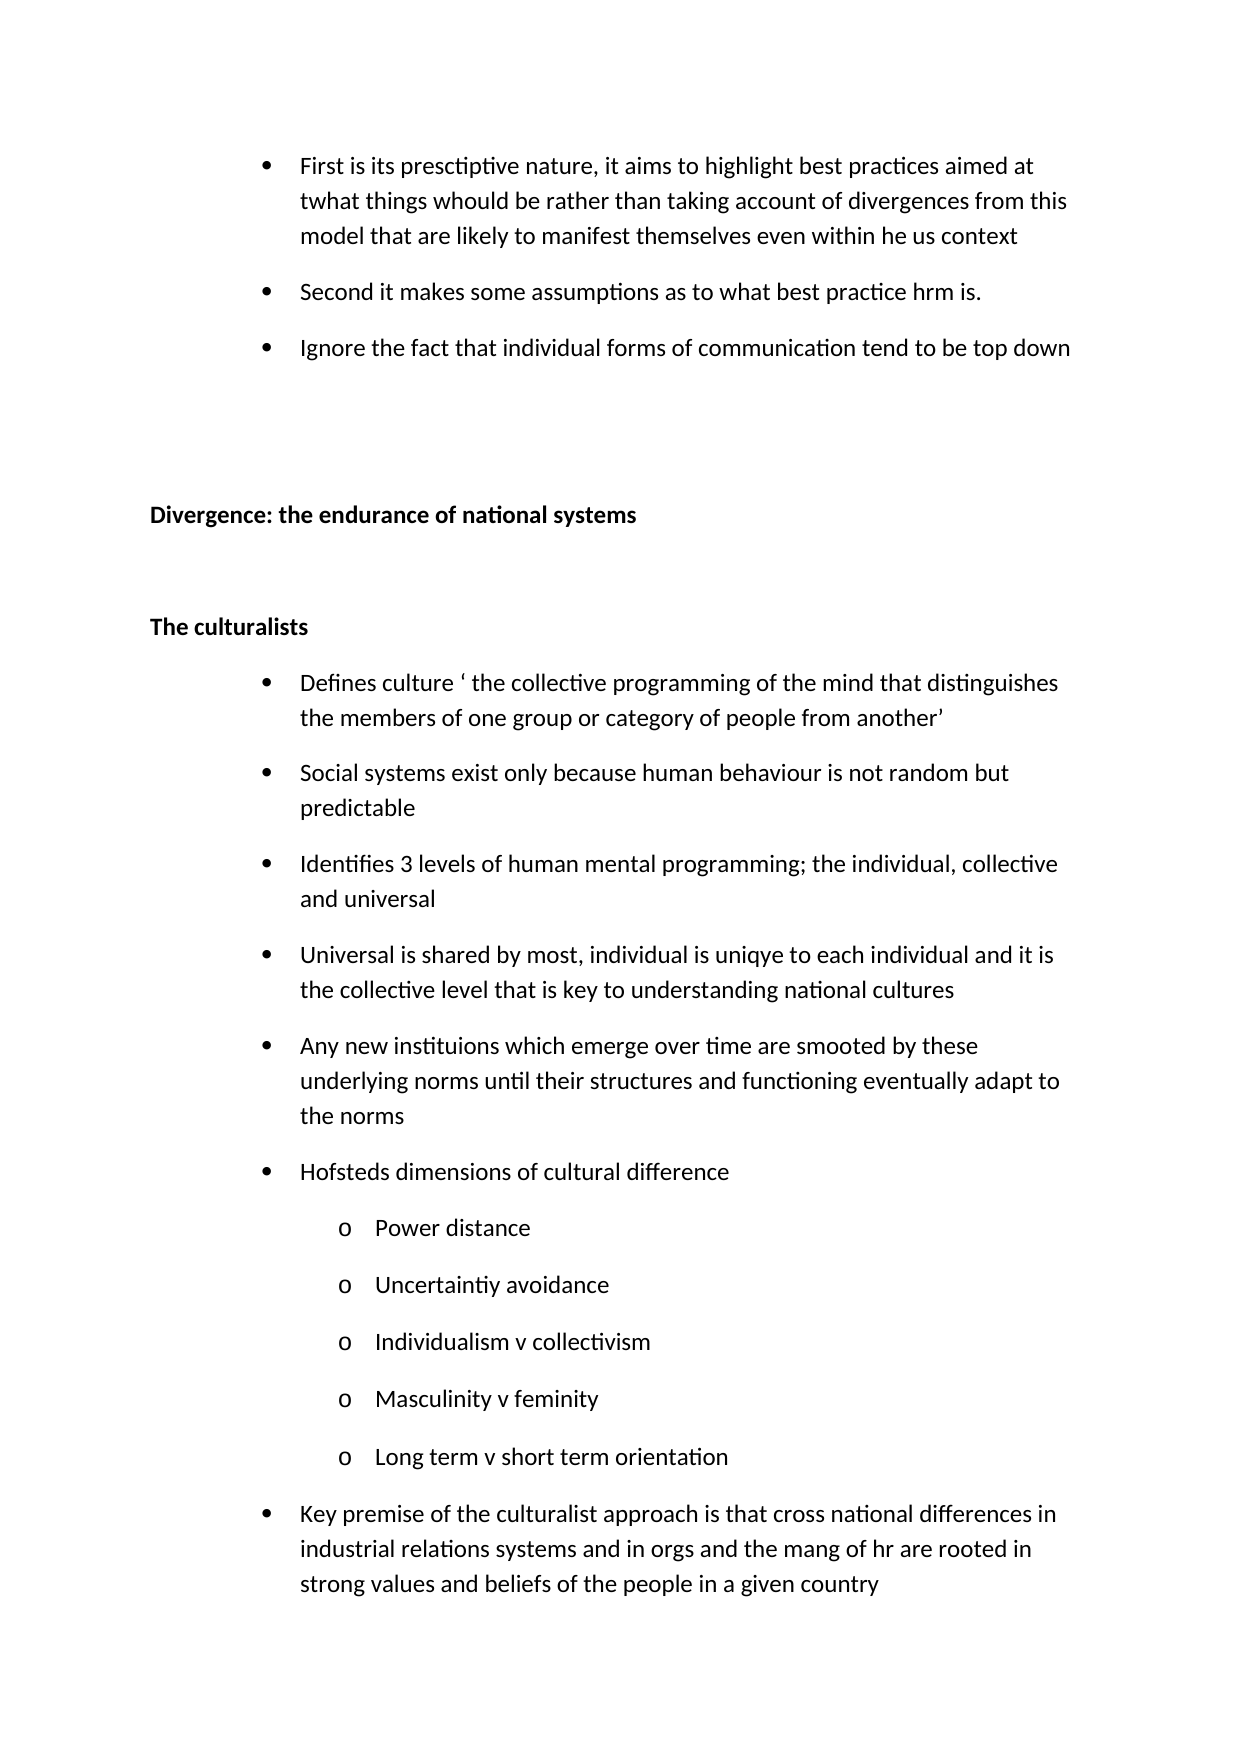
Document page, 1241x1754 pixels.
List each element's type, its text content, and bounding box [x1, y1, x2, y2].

text The culturalists [150, 611, 1090, 641]
list Hofsteds dimensions of cultural difference [262, 1156, 1090, 1186]
list Identifies 3 levels of human mental programming; the individual, collective and universal [262, 848, 1090, 914]
list Long term v short term orientation [337, 1441, 1090, 1473]
list Power distance [337, 1212, 1090, 1243]
list Masculinity v feminity [337, 1383, 1090, 1415]
list Individualism v collectivism [337, 1326, 1090, 1358]
list Defines culture ‘ the collective programming of the mind that distinguishes the members of one group or category of people from another’ [262, 667, 1090, 732]
list Social systems exist only because human behaviour is not random but predictable [262, 757, 1090, 823]
text Divergence: the endurance of national systems [150, 499, 1090, 530]
list Second it makes some assumptions as to what best practice hrm is. [262, 276, 1090, 306]
list Universal is shared by most, individual is uniqye to each individual and it is the collective level that is key to understanding national cultures [262, 939, 1090, 1005]
list First is its presctiptive nature, it aims to highlight best practices aimed at twhat things whould be rather than taking account of divergences from this model that are likely to manifest themselves even within he us context [262, 150, 1090, 251]
list Uncertaintiy avoidance [337, 1269, 1090, 1301]
list Key premise of the culturalist approach is that cross national differences in industrial relations systems and in orgs and the mang of hr are rooted in strong values and beliefs of the people in a given country [262, 1498, 1090, 1599]
list Any new instituions which emerge over time are smooted by these underlying norms until their structures and functioning eventually adapt to the norms [262, 1030, 1090, 1131]
list Ignore the fact that individual forms of communication tend to be top down [262, 332, 1090, 362]
